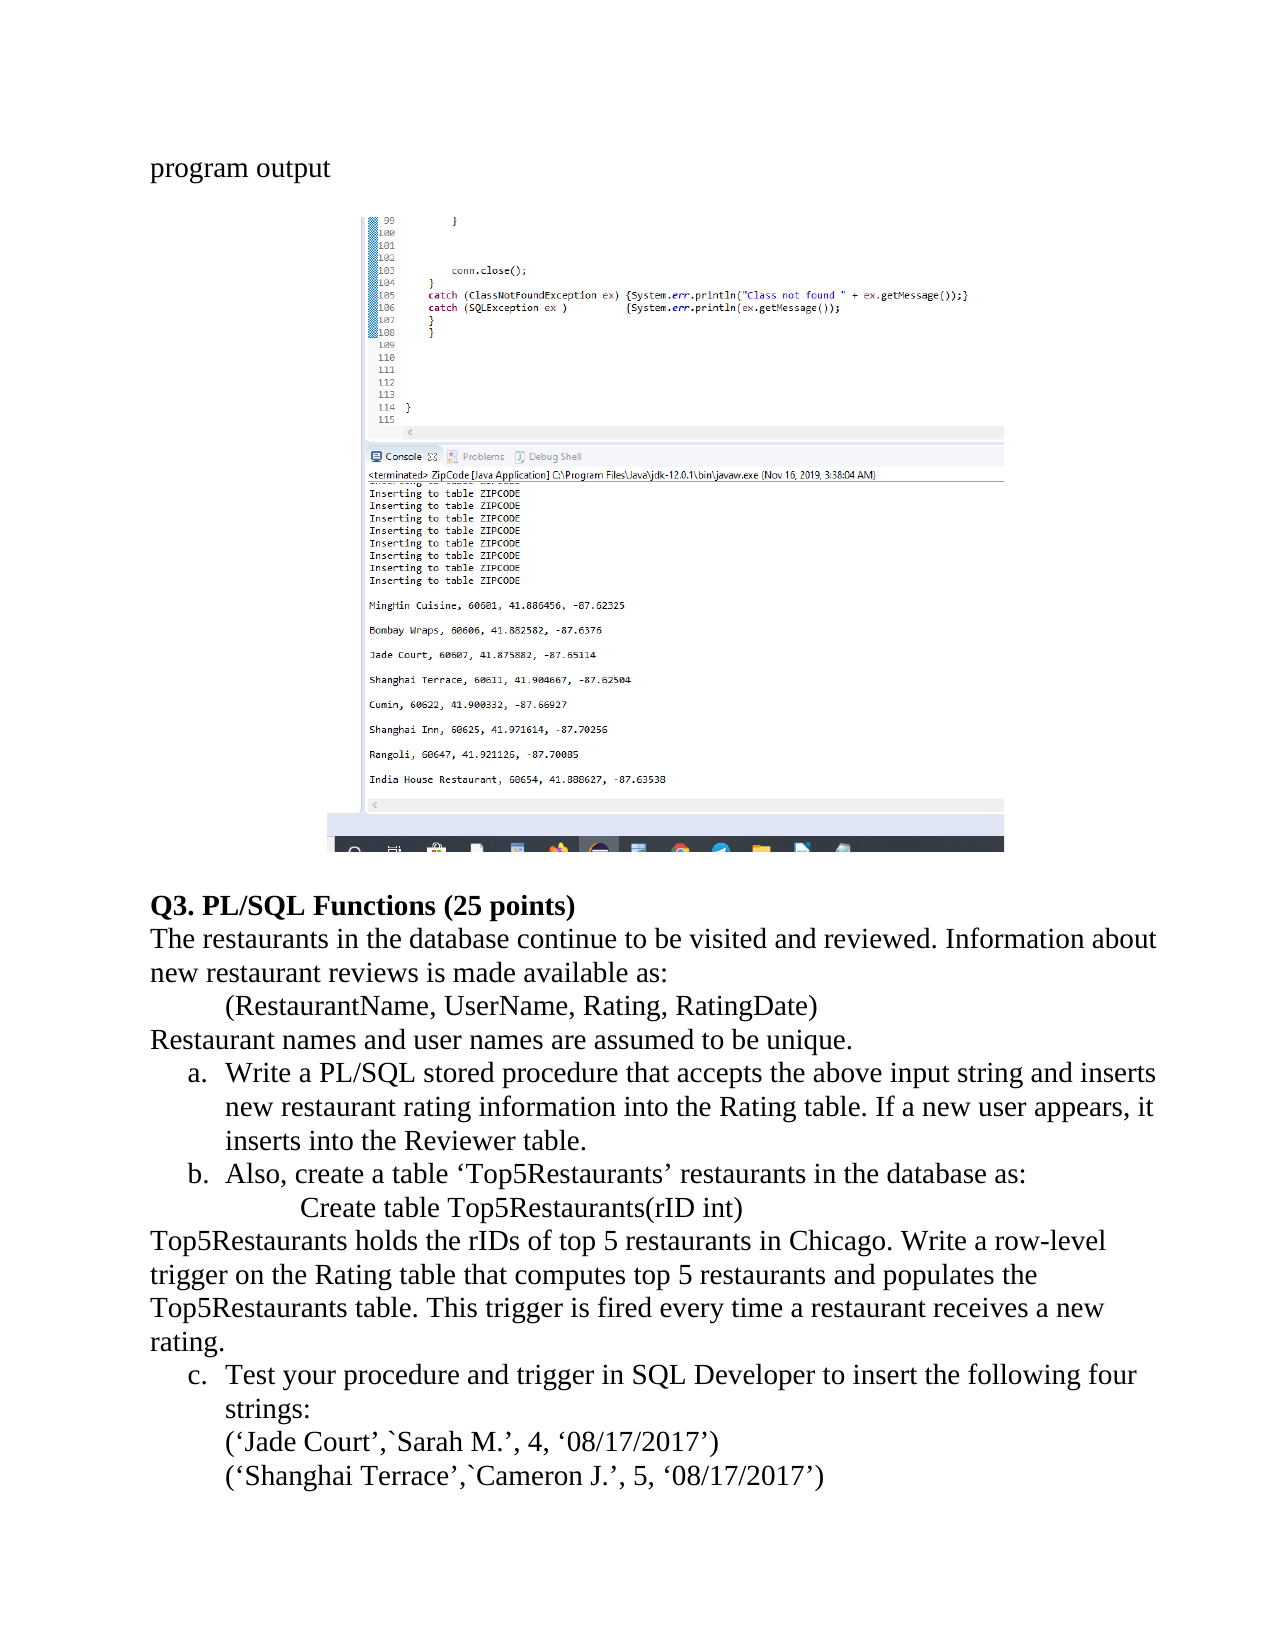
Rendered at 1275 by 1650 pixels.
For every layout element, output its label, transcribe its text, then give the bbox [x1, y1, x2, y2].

text (RestaurantName, UserName, Rating, RatingDate) [150, 988, 1181, 1022]
list Test your procedure and trigger in SQL Developer to insert the following four strings: [187, 1357, 1181, 1424]
text The restaurants in the database continue to be visited and reviewed. Information about new restaurant reviews is made available as: [150, 921, 1181, 988]
text Top5Restaurants holds the rIDs of top 5 restaurants in Chicago. Write a row-level trigger on the Rating table that computes top 5 restaurants and populates the Top5Restaurants table. This trigger is fired every time a restaurant receives a new rating. [150, 1223, 1181, 1357]
list Write a PL/SQL stored procedure that accepts the above input string and inserts new restaurant rating information into the Rating table. If a new user appears, it inserts into the Reviewer table. [187, 1056, 1181, 1156]
list Also, create a table ‘Top5Restaurants’ restaurants in the database as: [187, 1156, 1181, 1190]
text program output [150, 150, 1181, 183]
text Q3. PL/SQL Functions (25 points) [150, 888, 1181, 921]
text (‘Shanghai Terrace’,`Cameron J.’, 5, ‘08/17/2017’) [225, 1458, 1181, 1492]
text Create table Top5Restaurants(rID int) [225, 1190, 1181, 1223]
text (‘Jade Court’,`Sarah M.’, 4, ‘08/17/2017’) [225, 1424, 1181, 1458]
text Restaurant names and user names are assumed to be unique. [150, 1022, 1181, 1056]
picture [327, 217, 1005, 852]
